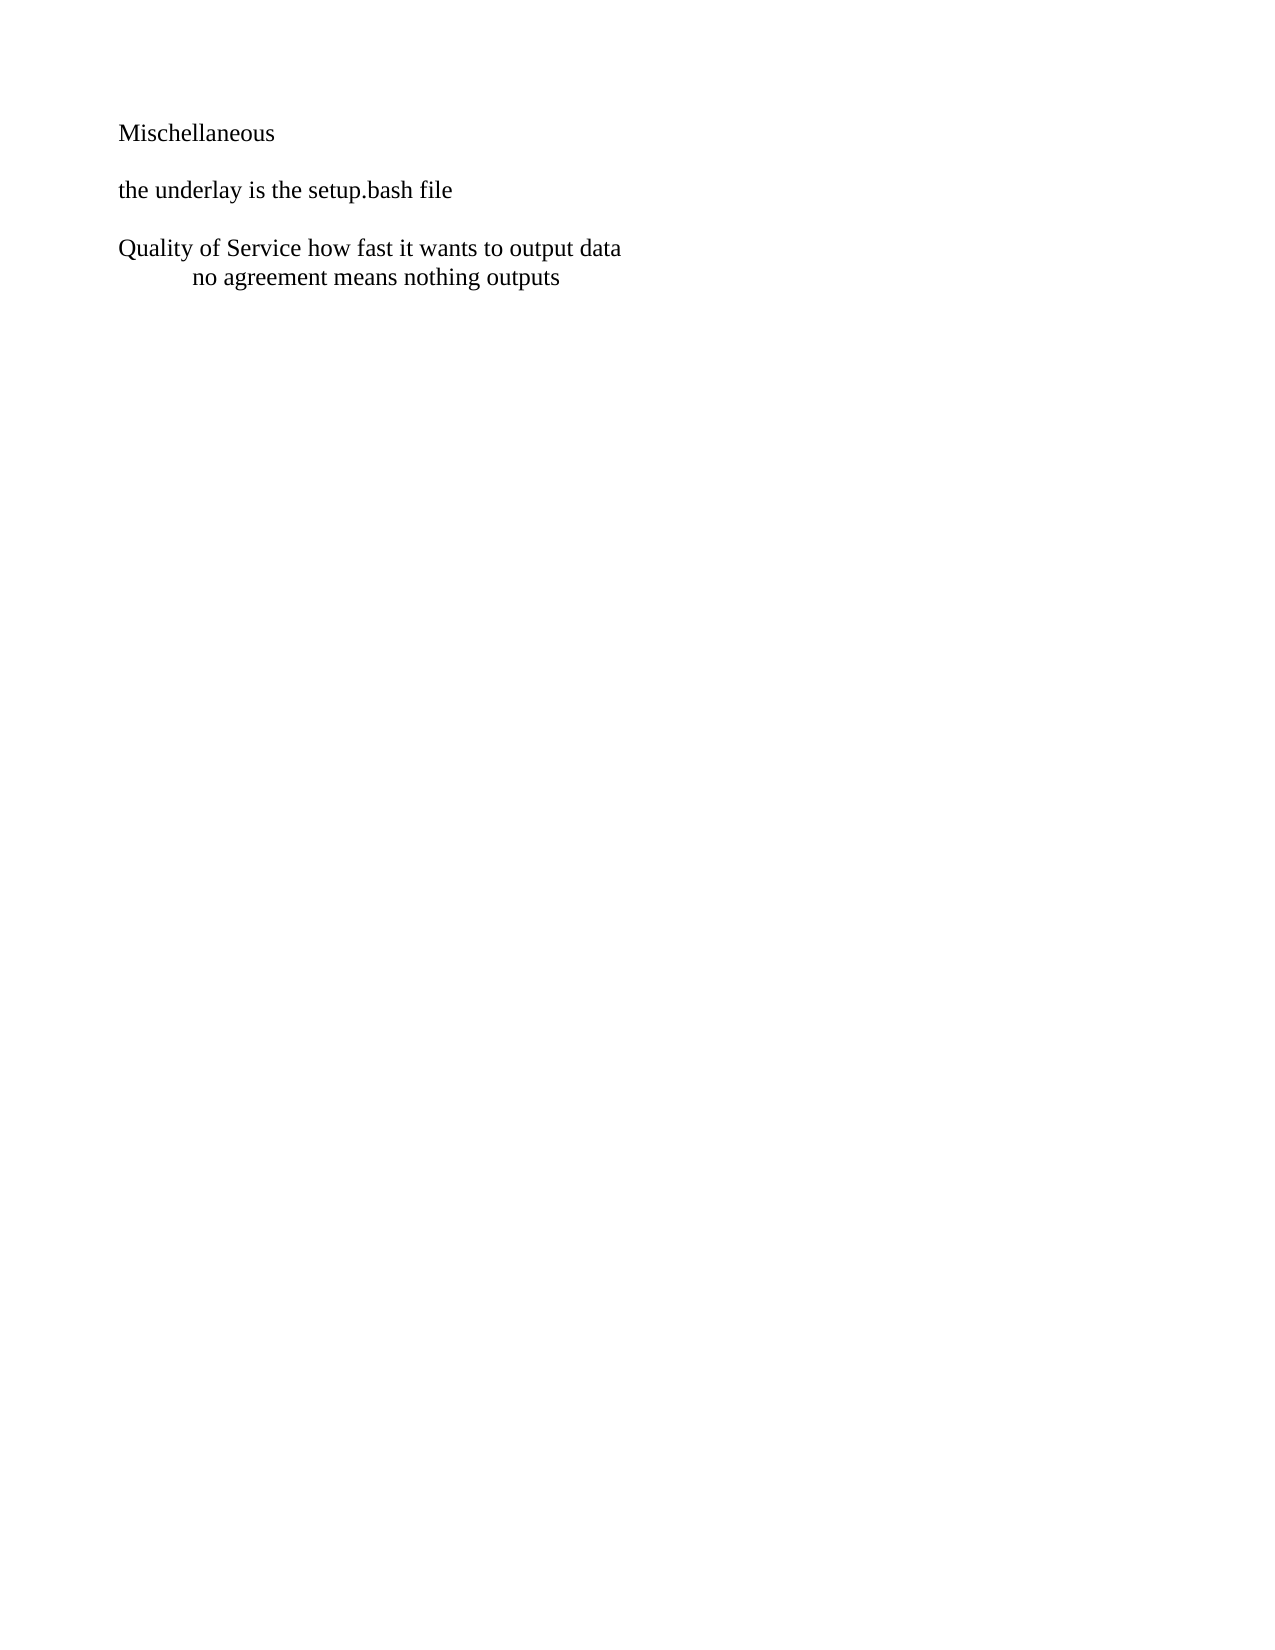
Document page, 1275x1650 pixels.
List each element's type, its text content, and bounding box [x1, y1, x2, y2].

text Quality of Service how fast it wants to output data [118, 233, 1157, 262]
text Mischellaneous [118, 118, 1157, 147]
text the underlay is the setup.bash file [118, 176, 1157, 204]
text no agreement means nothing outputs [118, 262, 1157, 291]
